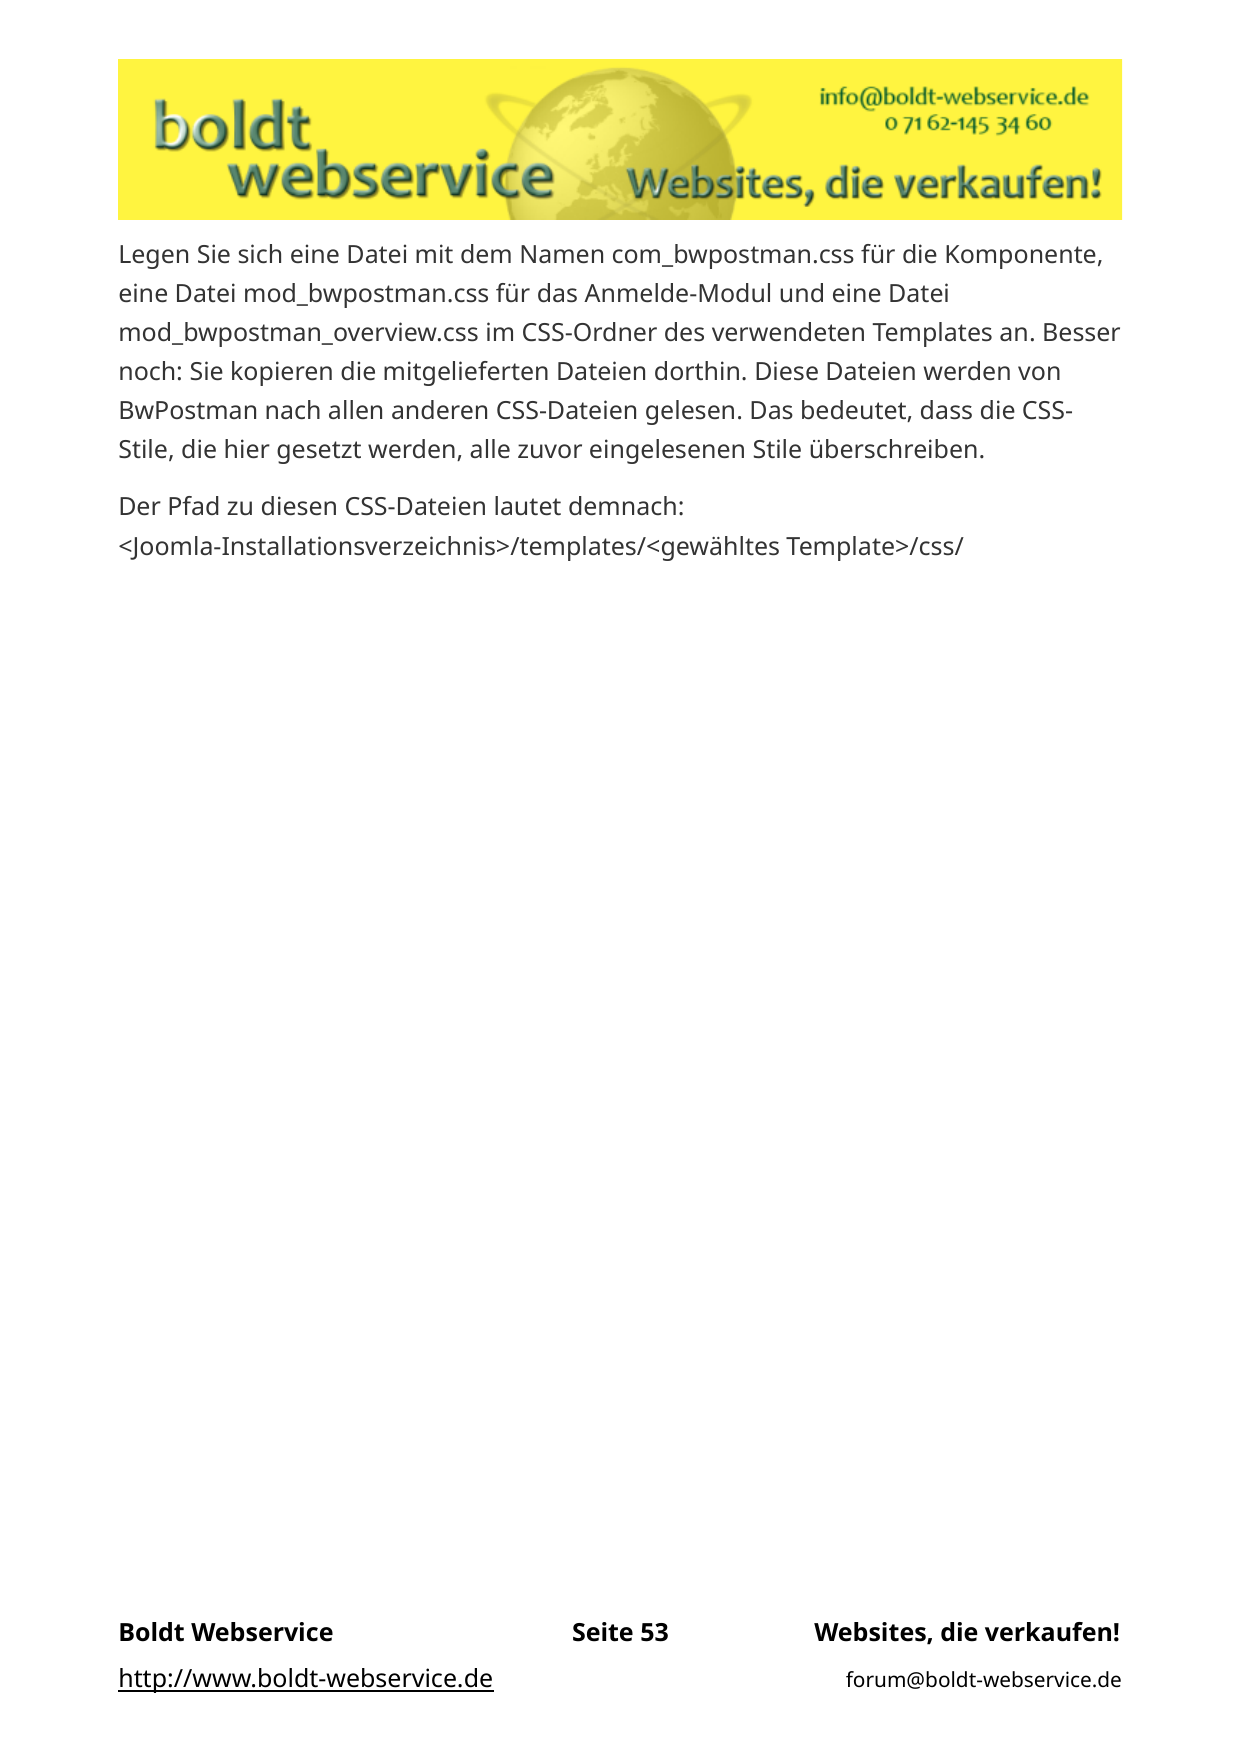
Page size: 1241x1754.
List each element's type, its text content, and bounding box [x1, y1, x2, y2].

text Legen Sie sich eine Datei mit dem Namen com_bwpostman.css für die Komponente, eine Datei mod_bwpostman.css für das Anmelde-Modul und eine Datei mod_bwpostman_overview.css im CSS-Ordner des verwendeten Templates an. Besser noch: Sie kopieren die mitgelieferten Dateien dorthin. Diese Dateien werden von BwPostman nach allen anderen CSS-Dateien gelesen. Das bedeutet, dass die CSS-Stile, die hier gesetzt werden, alle zuvor eingelesenen Stile überschreiben. [118, 236, 1122, 466]
text Der Pfad zu diesen CSS-Dateien lautet demnach: <Joomla-Installationsverzeichnis>/templates/<gewähltes Template>/css/ [118, 489, 1122, 562]
picture [118, 59, 1123, 220]
